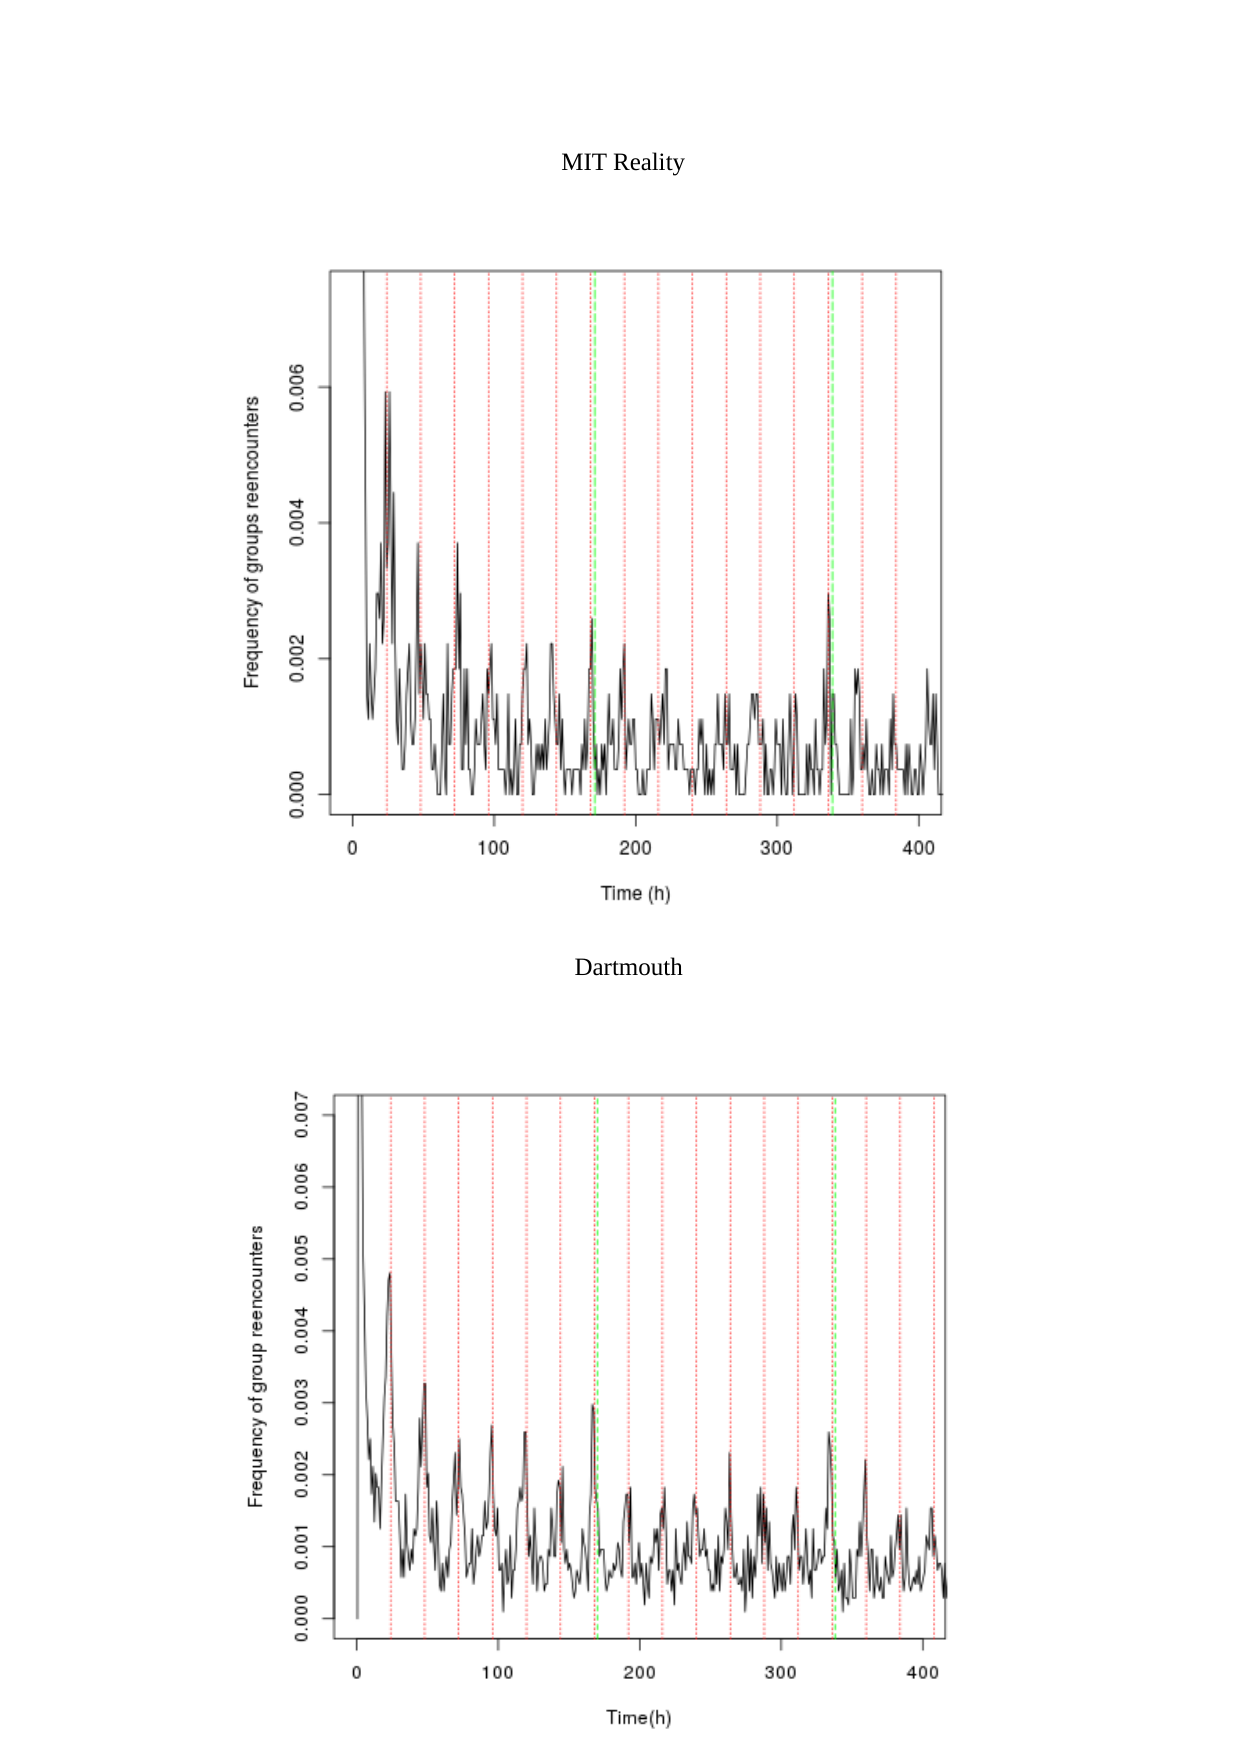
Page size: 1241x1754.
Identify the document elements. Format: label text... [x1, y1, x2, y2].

text MIT Reality [118, 147, 1122, 176]
picture [238, 179, 989, 930]
text Dartmouth [118, 952, 1122, 981]
picture [242, 1003, 993, 1754]
